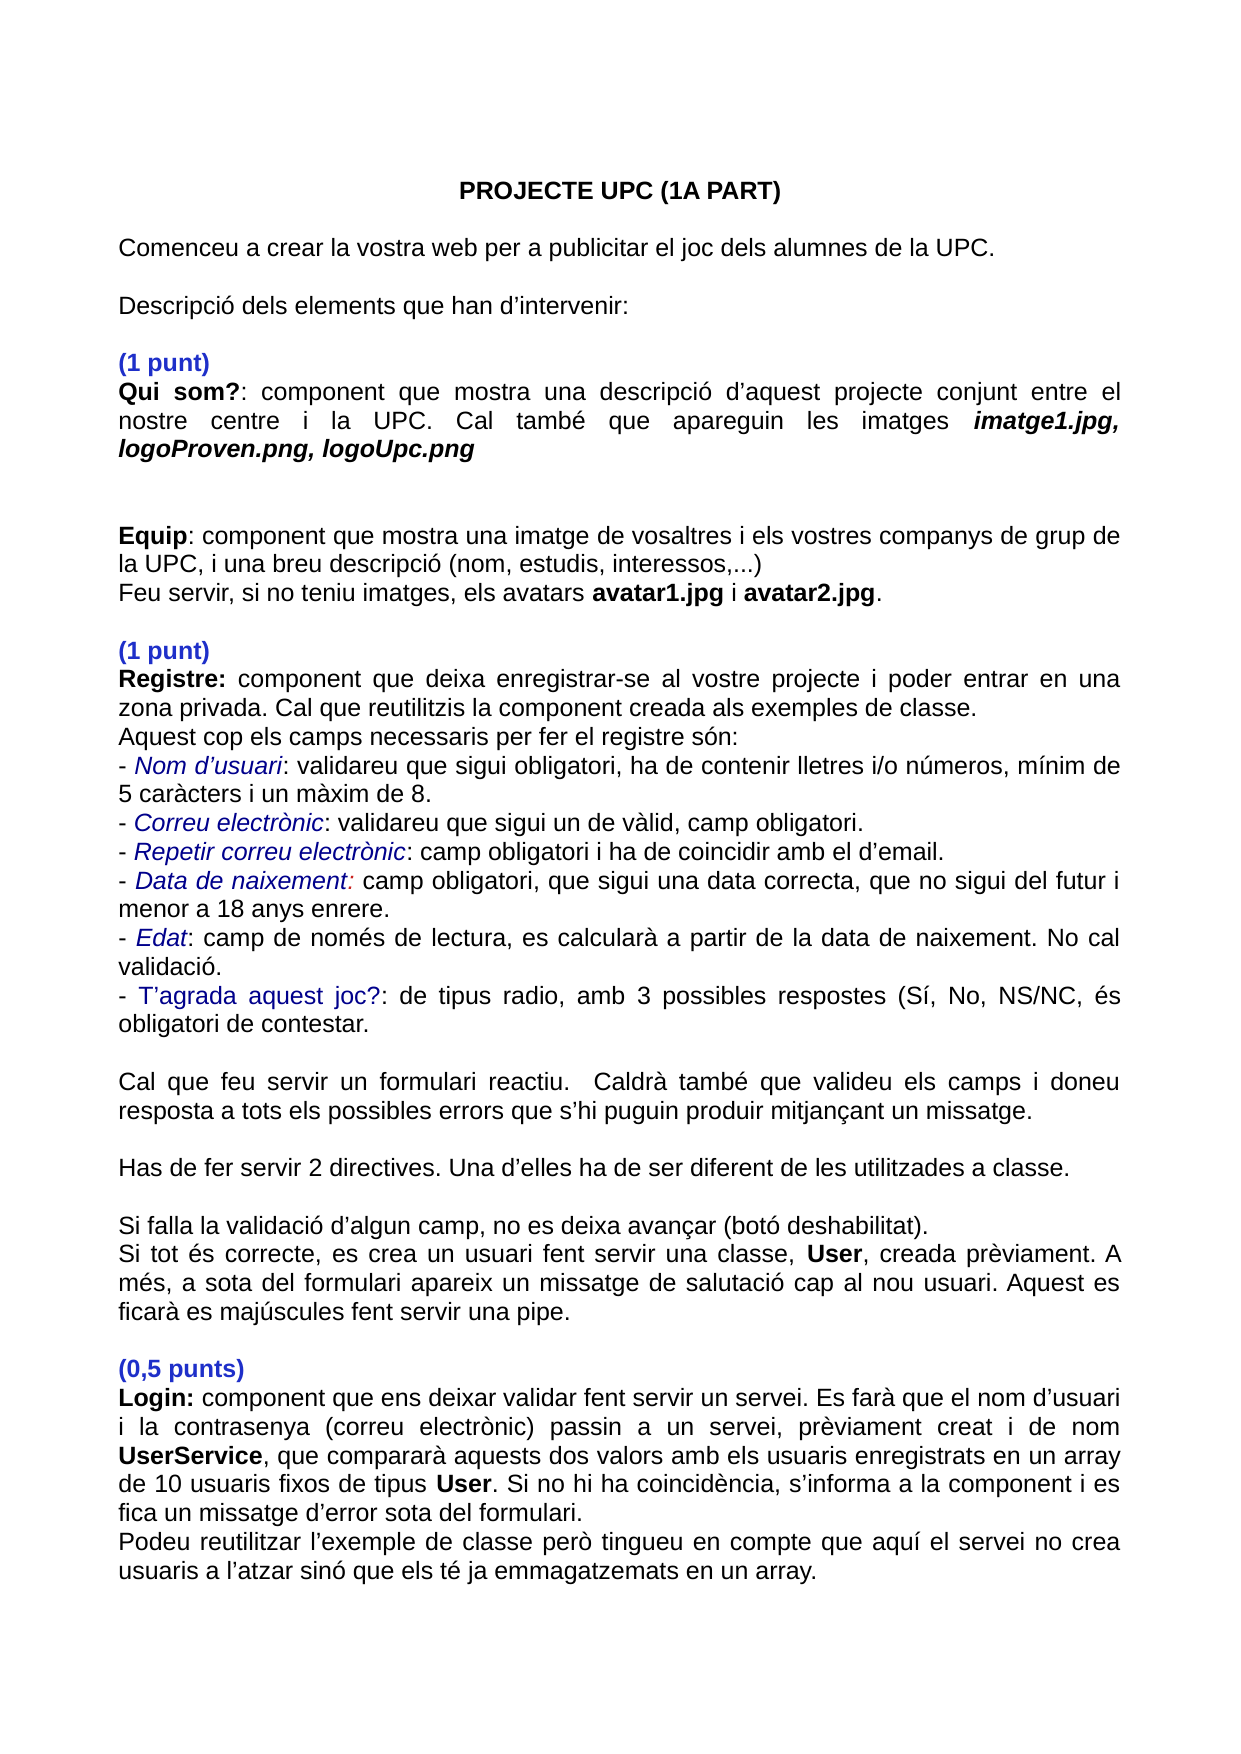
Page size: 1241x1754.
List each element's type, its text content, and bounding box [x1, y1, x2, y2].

text - Correu electrònic: validareu que sigui un de vàlid, camp obligatori. [118, 808, 1122, 837]
text (0,5 punts) [118, 1354, 1122, 1383]
text Qui som?: component que mostra una descripció d’aquest projecte conjunt entre el nostre centre i la UPC. Cal també que apareguin les imatges imatge1.jpg, logoProven.png, logoUpc.png [118, 377, 1122, 463]
text Aquest cop els camps necessaris per fer el registre són: [118, 722, 1122, 751]
text Comenceu a crear la vostra web per a publicitar el joc dels alumnes de la UPC. [118, 233, 1122, 262]
text Has de fer servir 2 directives. Una d’elles ha de ser diferent de les utilitzades a classe. [118, 1153, 1122, 1182]
text (1 punt) [118, 636, 1122, 664]
text Si tot és correcte, es crea un usuari fent servir una classe, User, creada prèviament. A més, a sota del formulari apareix un missatge de salutació cap al nou usuari. Aquest es ficarà es majúscules fent servir una pipe. [118, 1239, 1122, 1326]
text (1 punt) [118, 348, 1122, 377]
text - T’agrada aquest joc?: de tipus radio, amb 3 possibles respostes (Sí, No, NS/NC, és obligatori de contestar. [118, 981, 1122, 1038]
text Podeu reutilitzar l’exemple de classe però tingueu en compte que aquí el servei no crea usuaris a l’atzar sinó que els té ja emmagatzemats en un array. [118, 1527, 1122, 1584]
text - Nom d’usuari: validareu que sigui obligatori, ha de contenir lletres i/o números, mínim de 5 caràcters i un màxim de 8. [118, 751, 1122, 808]
text - Edat: camp de només de lectura, es calcularà a partir de la data de naixement. No cal validació. [118, 923, 1122, 981]
text Equip: component que mostra una imatge de vosaltres i els vostres companys de grup de la UPC, i una breu descripció (nom, estudis, interessos,...) [118, 521, 1122, 578]
text Registre: component que deixa enregistrar-se al vostre projecte i poder entrar en una zona privada. Cal que reutilitzis la component creada als exemples de classe. [118, 664, 1122, 722]
text - Data de naixement: camp obligatori, que sigui una data correcta, que no sigui del futur i menor a 18 anys enrere. [118, 866, 1122, 923]
text Descripció dels elements que han d’intervenir: [118, 291, 1122, 319]
text Si falla la validació d’algun camp, no es deixa avançar (botó deshabilitat). [118, 1211, 1122, 1239]
text Cal que feu servir un formulari reactiu. Caldrà també que valideu els camps i doneu resposta a tots els possibles errors que s’hi puguin produir mitjançant un missatge. [118, 1067, 1122, 1124]
text Login: component que ens deixar validar fent servir un servei. Es farà que el nom d’usuari i la contrasenya (correu electrònic) passin a un servei, prèviament creat i de nom UserService, que compararà aquests dos valors amb els usuaris enregistrats en un array de 10 usuaris fixos de tipus User. Si no hi ha coincidència, s’informa a la component i es fica un missatge d’error sota del formulari. [118, 1383, 1122, 1527]
text - Repetir correu electrònic: camp obligatori i ha de coincidir amb el d’email. [118, 837, 1122, 866]
text PROJECTE UPC (1A PART) [118, 176, 1122, 204]
text Feu servir, si no teniu imatges, els avatars avatar1.jpg i avatar2.jpg. [118, 578, 1122, 607]
